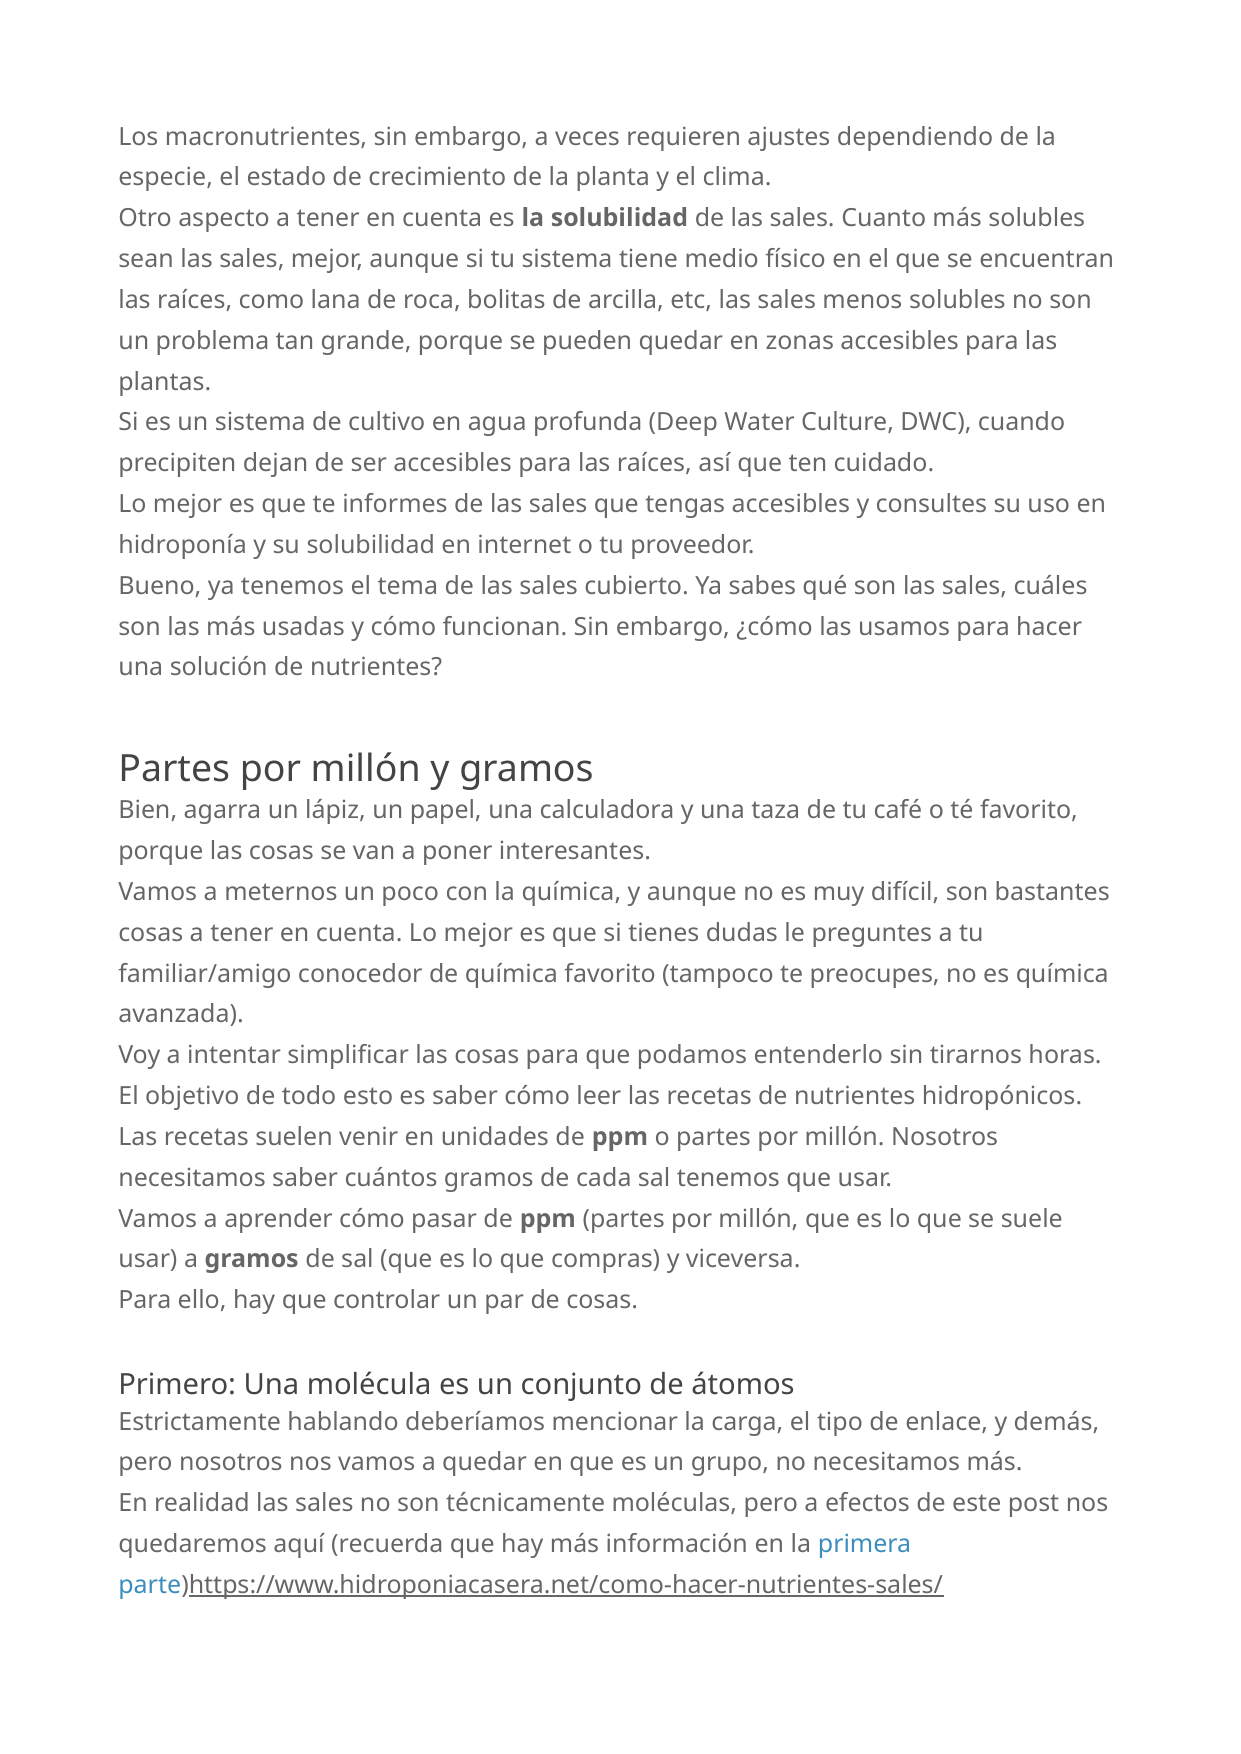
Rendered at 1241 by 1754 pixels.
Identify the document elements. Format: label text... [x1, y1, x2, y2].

text Lo mejor es que te informes de las sales que tengas accesibles y consultes su uso en hidroponía y su solubilidad en internet o tu proveedor. [118, 486, 1122, 561]
text Para ello, hay que controlar un par de cosas. [118, 1282, 1122, 1316]
text Voy a intentar simplificar las cosas para que podamos entenderlo sin tirarnos horas. [118, 1037, 1122, 1071]
subtitle Primero: Una molécula es un conjunto de átomos [118, 1363, 1122, 1403]
text En realidad las sales no son técnicamente moléculas, pero a efectos de este post nos quedaremos aquí (recuerda que hay más información en la primera parte)https://www.hidroponiacasera.net/como-hacer-nutrientes-sales/ [118, 1485, 1122, 1601]
text Los macronutrientes, sin embargo, a veces requieren ajustes dependiendo de la especie, el estado de crecimiento de la planta y el clima. [118, 118, 1122, 193]
text Si es un sistema de cultivo en agua profunda (Deep Water Culture, DWC), cuando precipiten dejan de ser accesibles para las raíces, así que ten cuidado. [118, 404, 1122, 479]
text Otro aspecto a tener en cuenta es la solubilidad de las sales. Cuanto más solubles sean las sales, mejor, aunque si tu sistema tiene medio físico en el que se encuentran las raíces, como lana de roca, bolitas de arcilla, etc, las sales menos solubles no son un problema tan grande, porque se pueden quedar en zonas accesibles para las plantas. [118, 200, 1122, 397]
text Vamos a aprender cómo pasar de ppm (partes por millón, que es lo que se suele usar) a gramos de sal (que es lo que compras) y viceversa. [118, 1200, 1122, 1275]
text Bien, agarra un lápiz, un papel, una calculadora y una taza de tu café o té favorito, porque las cosas se van a poner interesantes. [118, 792, 1122, 867]
subtitle Partes por millón y gramos [118, 741, 1122, 792]
text Bueno, ya tenemos el tema de las sales cubierto. Ya sabes qué son las sales, cuáles son las más usadas y cómo funcionan. Sin embargo, ¿cómo las usamos para hacer una solución de nutrientes? [118, 567, 1122, 683]
text El objetivo de todo esto es saber cómo leer las recetas de nutrientes hidropónicos. Las recetas suelen venir en unidades de ppm o partes por millón. Nosotros necesitamos saber cuántos gramos de cada sal tenemos que usar. [118, 1078, 1122, 1193]
text Vamos a meternos un poco con la química, y aunque no es muy difícil, son bastantes cosas a tener en cuenta. Lo mejor es que si tienes dudas le preguntes a tu familiar/amigo conocedor de química favorito (tampoco te preocupes, no es química avanzada). [118, 873, 1122, 1030]
text Estrictamente hablando deberíamos mencionar la carga, el tipo de enlace, y demás, pero nosotros nos vamos a quedar en que es un grupo, no necesitamos más. [118, 1403, 1122, 1478]
